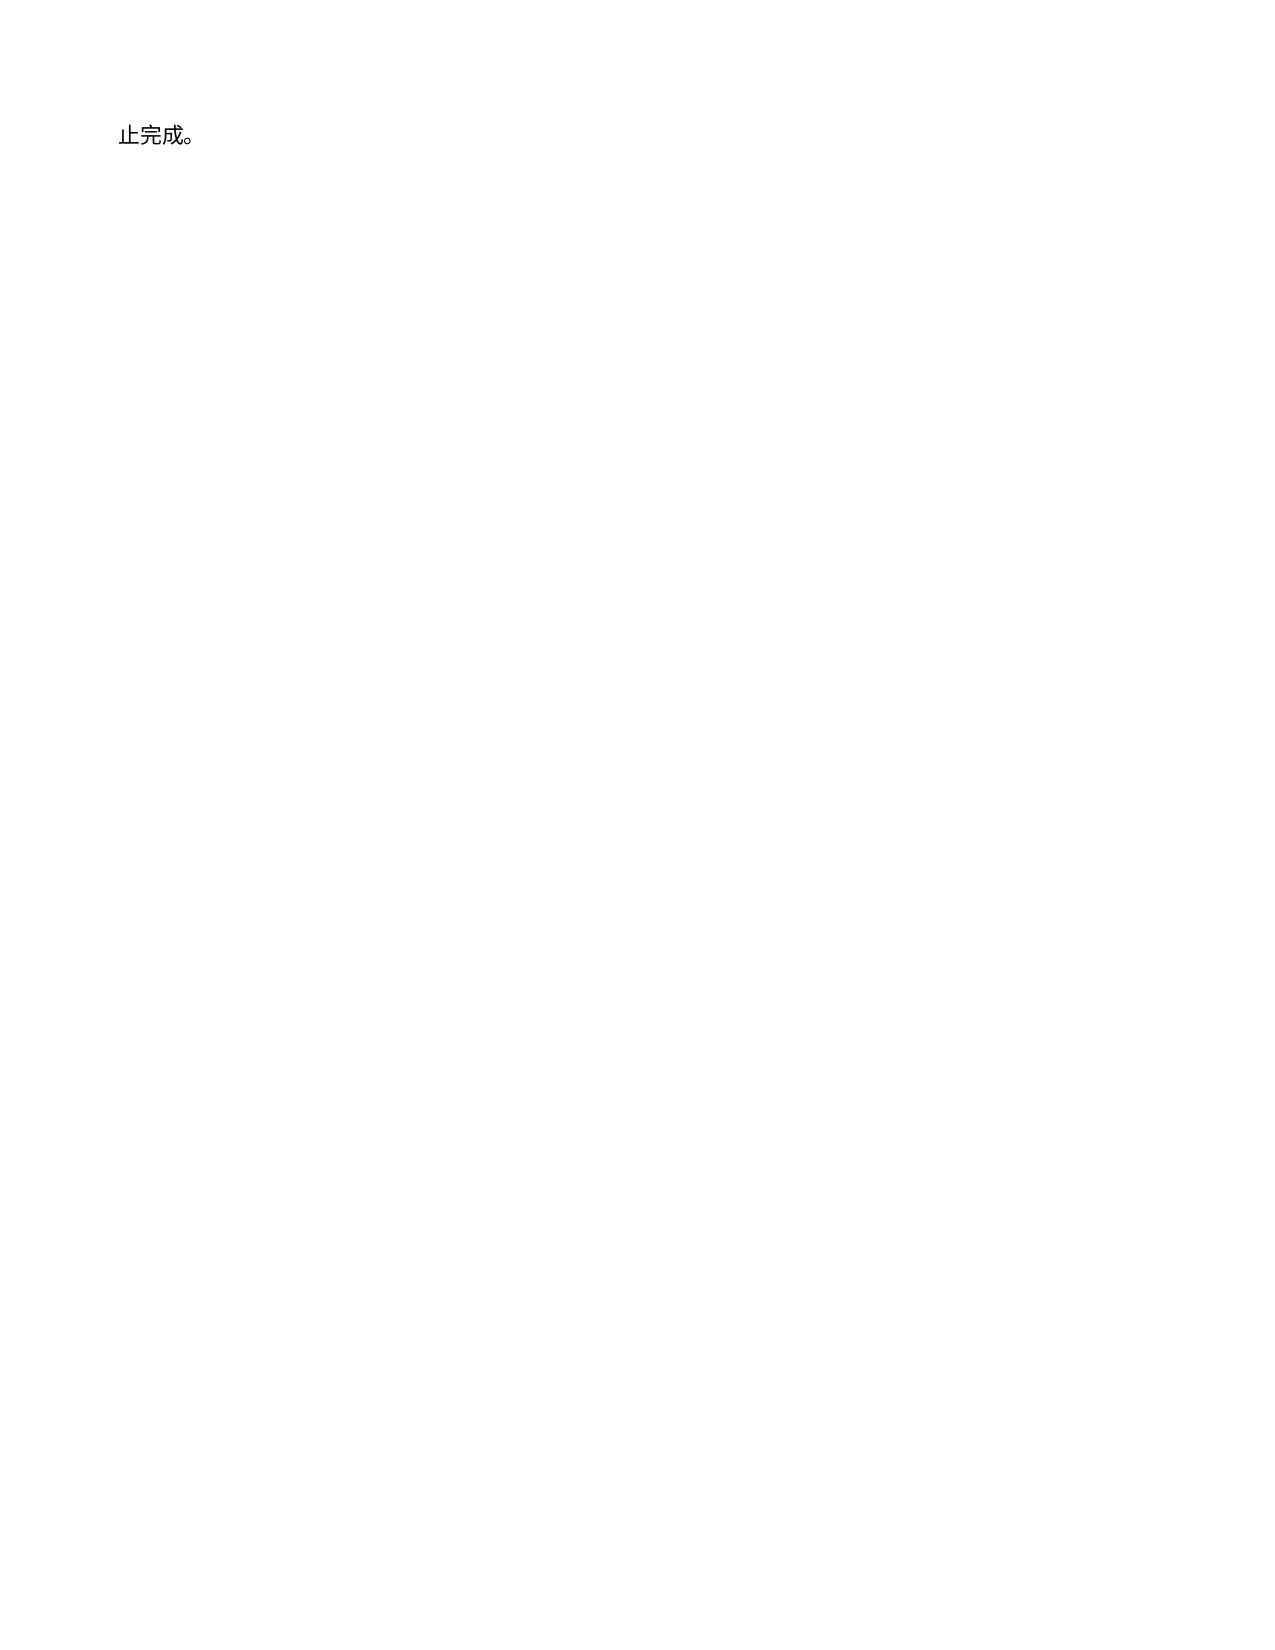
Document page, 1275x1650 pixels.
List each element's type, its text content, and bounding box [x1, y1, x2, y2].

text 止完成。 [118, 118, 1157, 150]
